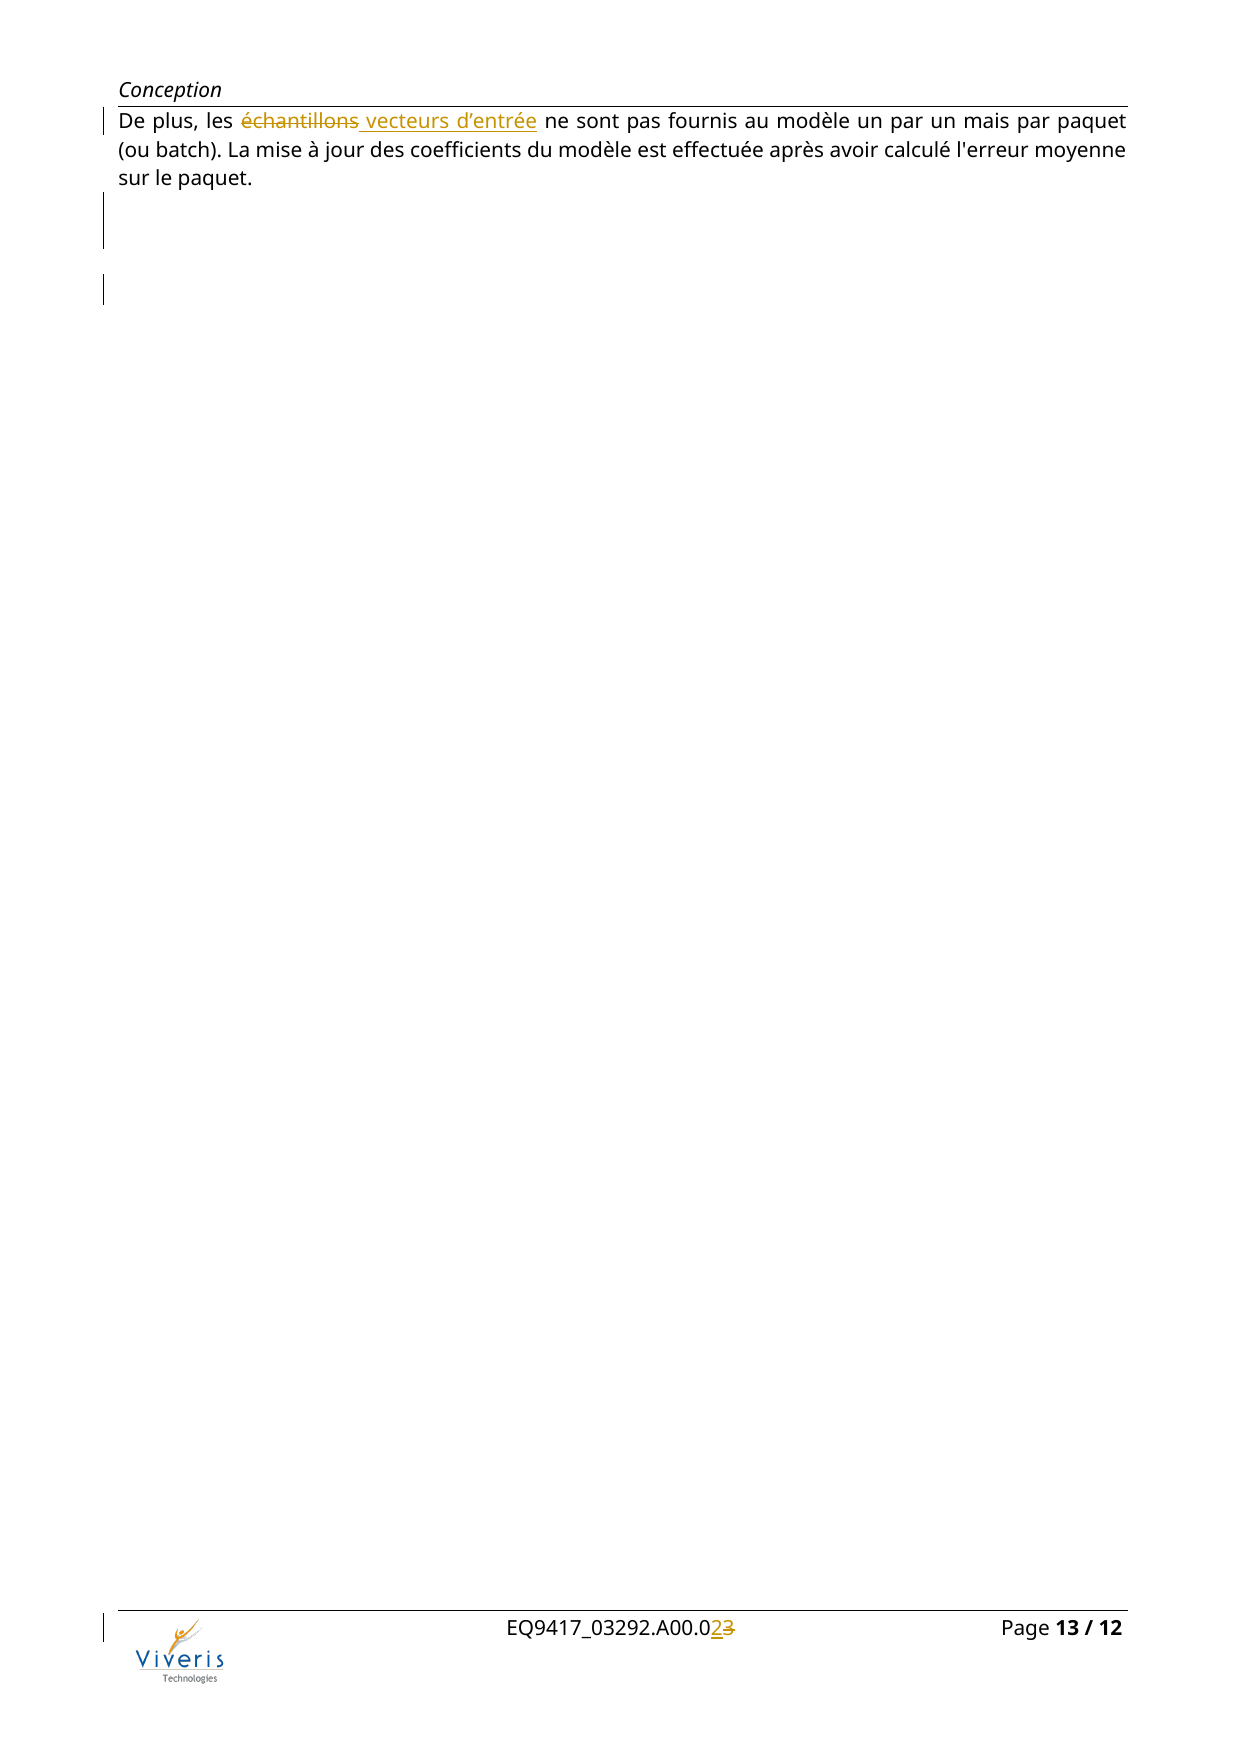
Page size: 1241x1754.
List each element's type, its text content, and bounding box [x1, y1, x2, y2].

picture [120, 1613, 238, 1687]
text De plus, les vecteurs d’entrée ne sont pas fournis au modèle un par un mais par paquet (ou batch). La mise à jour des coefficients du modèle est effectuée après avoir calculé l'erreur moyenne sur le paquet. [118, 107, 1128, 192]
